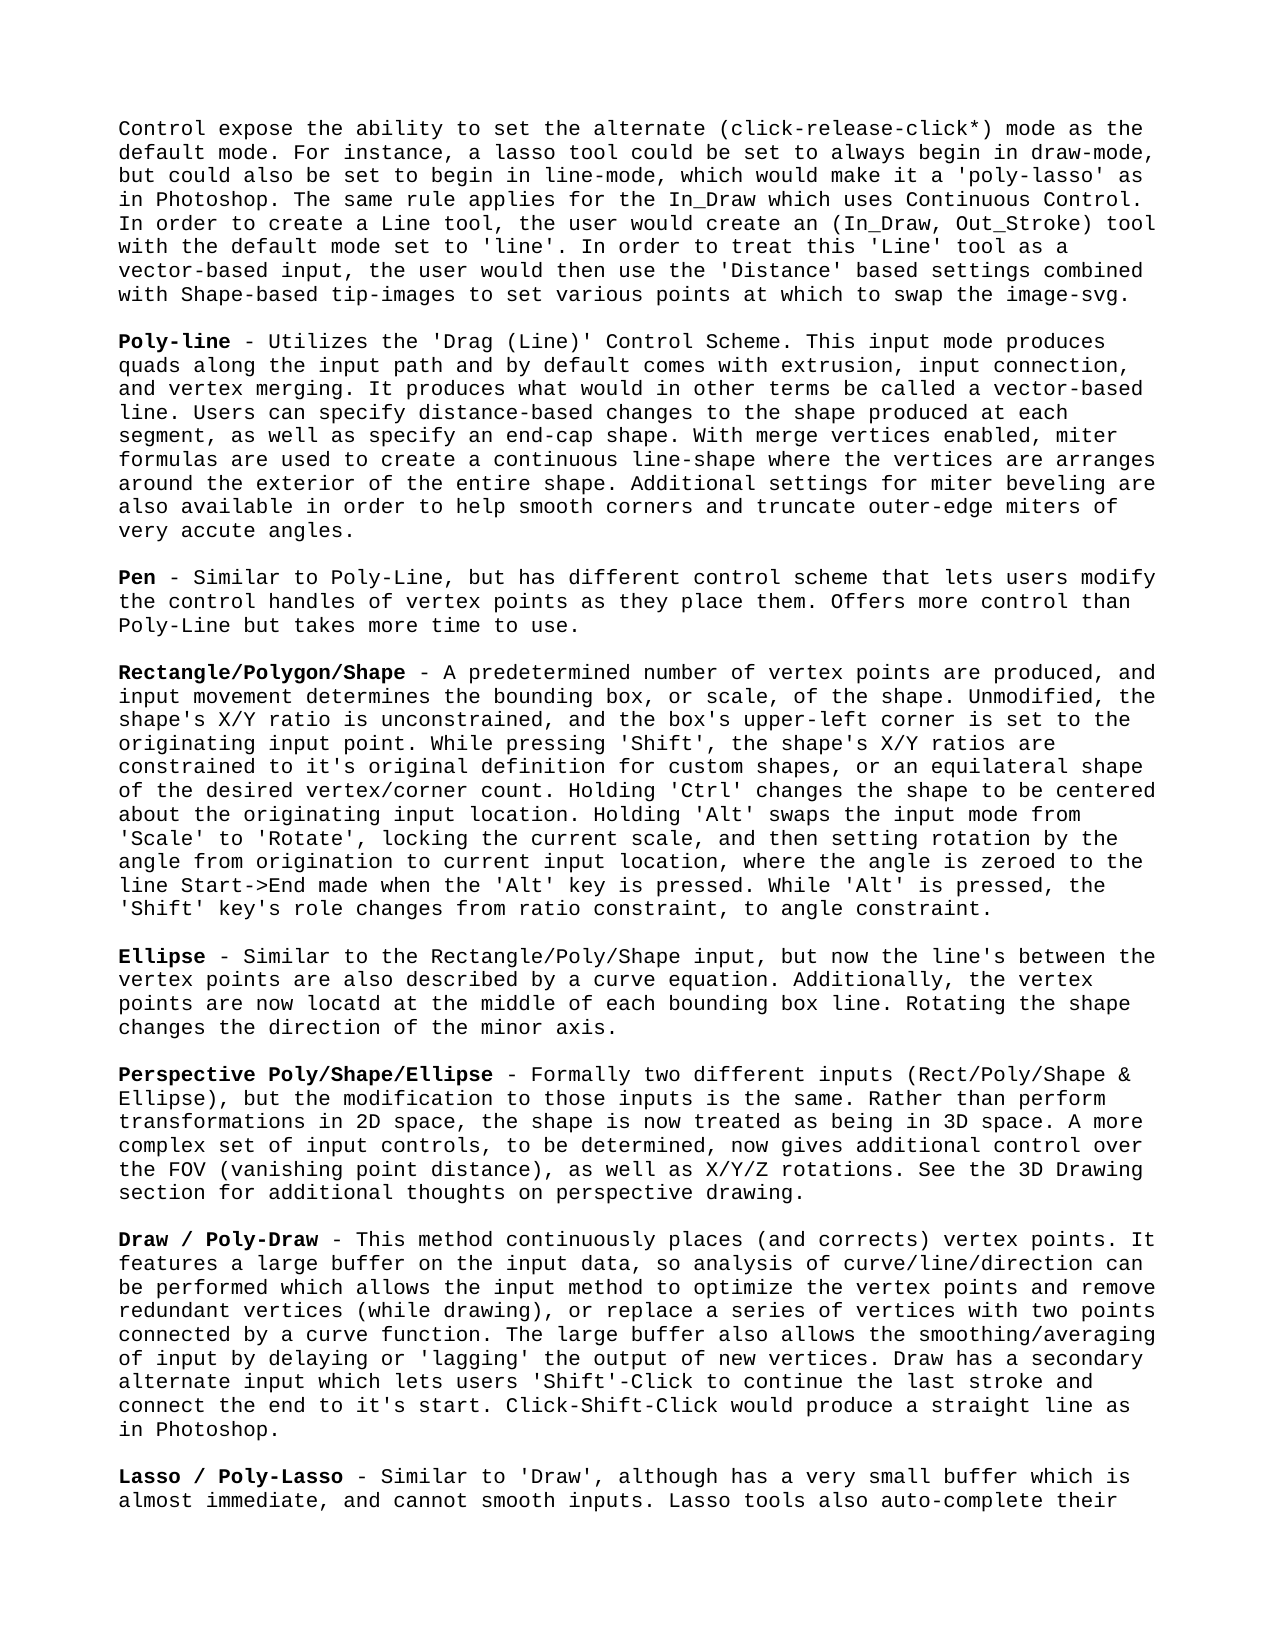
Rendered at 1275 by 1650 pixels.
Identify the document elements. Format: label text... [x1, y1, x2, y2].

text Draw / Poly-Draw - This method continuously places (and corrects) vertex points. It features a large buffer on the input data, so analysis of curve/line/direction can be performed which allows the input method to optimize the vertex points and remove redundant vertices (while drawing), or replace a series of vertices with two points connected by a curve function. The large buffer also allows the smoothing/averaging of input by delaying or 'lagging' the output of new vertices. Draw has a secondary alternate input which lets users 'Shift'-Click to continue the last stroke and connect the end to it's start. Click-Shift-Click would produce a straight line as in Photoshop. [118, 1229, 1157, 1442]
text Poly-line - Utilizes the 'Drag (Line)' Control Scheme. This input mode produces quads along the input path and by default comes with extrusion, input connection, and vertex merging. It produces what would in other terms be called a vector-based line. Users can specify distance-based changes to the shape produced at each segment, as well as specify an end-cap shape. With merge vertices enabled, miter formulas are used to create a continuous line-shape where the vertices are arranges around the exterior of the entire shape. Additional settings for miter beveling are also available in order to help smooth corners and truncate outer-edge miters of very accute angles. [118, 331, 1157, 544]
text Rectangle/Polygon/Shape - A predetermined number of vertex points are produced, and input movement determines the bounding box, or scale, of the shape. Unmodified, the shape's X/Y ratio is unconstrained, and the box's upper-left corner is set to the originating input point. While pressing 'Shift', the shape's X/Y ratios are constrained to it's original definition for custom shapes, or an equilateral shape of the desired vertex/corner count. Holding 'Ctrl' changes the shape to be centered about the originating input location. Holding 'Alt' swaps the input mode from 'Scale' to 'Rotate', locking the current scale, and then setting rotation by the angle from origination to current input location, where the angle is zeroed to the line Start->End made when the 'Alt' key is pressed. While 'Alt' is pressed, the 'Shift' key's role changes from ratio constraint, to angle constraint. [118, 662, 1157, 922]
text Lasso / Poly-Lasso - Similar to 'Draw', although has a very small buffer which is almost immediate, and cannot smooth inputs. Lasso tools also auto-complete their [118, 1466, 1157, 1513]
text Pen - Similar to Poly-Line, but has different control scheme that lets users modify the control handles of vertex points as they place them. Offers more control than Poly-Line but takes more time to use. [118, 567, 1157, 638]
text Control expose the ability to set the alternate (click-release-click*) mode as the default mode. For instance, a lasso tool could be set to always begin in draw-mode, but could also be set to begin in line-mode, which would make it a 'poly-lasso' as in Photoshop. The same rule applies for the In_Draw which uses Continuous Control. In order to create a Line tool, the user would create an (In_Draw, Out_Stroke) tool with the default mode set to 'line'. In order to treat this 'Line' tool as a vector-based input, the user would then use the 'Distance' based settings combined with Shape-based tip-images to set various points at which to swap the image-svg. [118, 118, 1157, 307]
text Ellipse - Similar to the Rectangle/Poly/Shape input, but now the line's between the vertex points are also described by a curve equation. Additionally, the vertex points are now locatd at the middle of each bounding box line. Rotating the shape changes the direction of the minor axis. [118, 946, 1157, 1040]
text Perspective Poly/Shape/Ellipse - Formally two different inputs (Rect/Poly/Shape & Ellipse), but the modification to those inputs is the same. Rather than perform transformations in 2D space, the shape is now treated as being in 3D space. A more complex set of input controls, to be determined, now gives additional control over the FOV (vanishing point distance), as well as X/Y/Z rotations. See the 3D Drawing section for additional thoughts on perspective drawing. [118, 1064, 1157, 1206]
